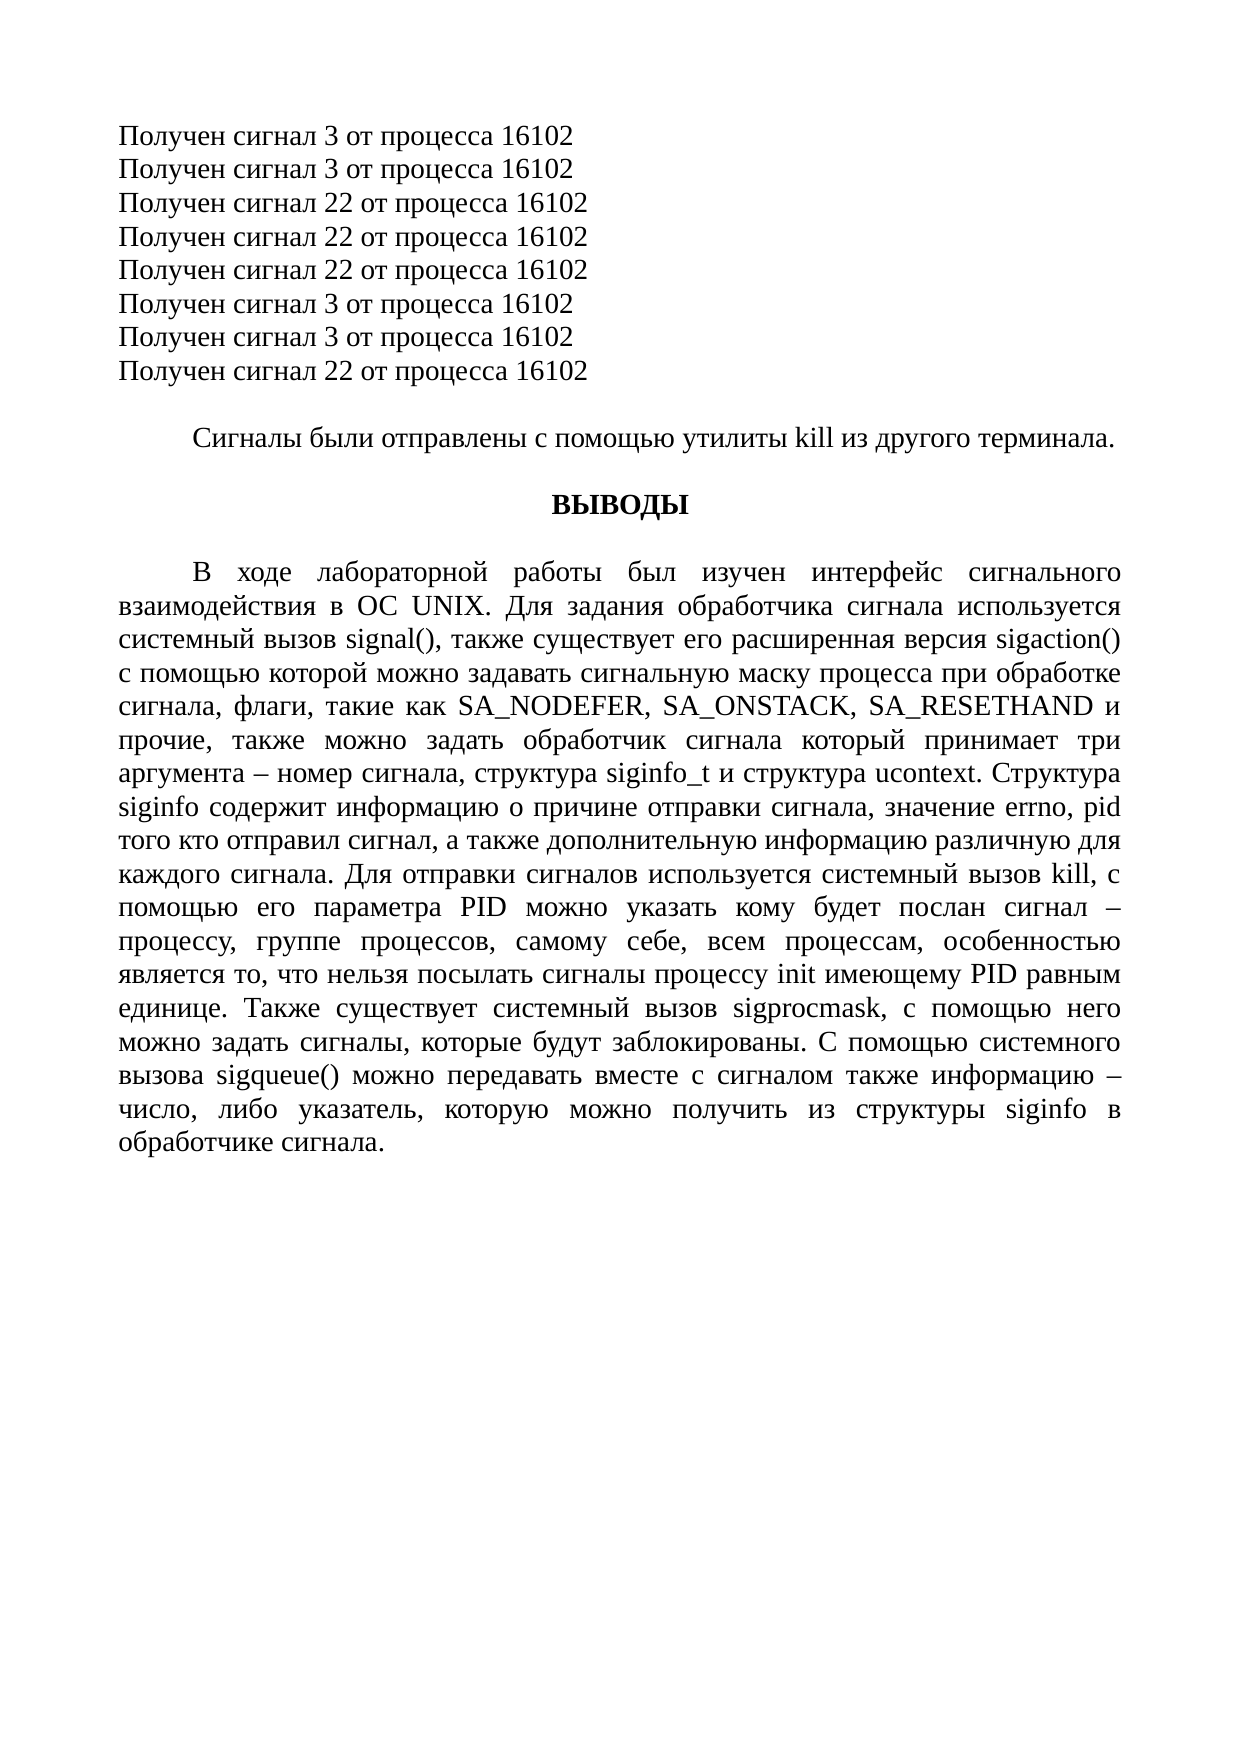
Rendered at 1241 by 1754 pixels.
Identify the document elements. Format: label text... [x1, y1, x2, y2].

text Получен сигнал 22 от процесса 16102 [118, 353, 1122, 386]
text Получен сигнал 3 от процесса 16102 [118, 286, 1122, 319]
text Получен сигнал 22 от процесса 16102 [118, 185, 1122, 219]
text В ходе лабораторной работы был изучен интерфейс сигнального взаимодействия в ОС UNIX. Для задания обработчика сигнала используется системный вызов signal(), также существует его расширенная версия sigaction() с помощью которой можно задавать сигнальную маску процесса при обработке сигнала, флаги, такие как SA_NODEFER, SA_ONSTACK, SA_RESETHAND и прочие, также можно задать обработчик сигнала который принимает три аргумента – номер сигнала, структура siginfo_t и структура ucontext. Структура siginfo содержит информацию о причине отправки сигнала, значение errno, pid того кто отправил сигнал, а также дополнительную информацию различную для каждого сигнала. Для отправки сигналов используется системный вызов kill, с помощью его параметра PID можно указать кому будет послан сигнал – процессу, группе процессов, самому себе, всем процессам, особенностью является то, что нельзя посылать сигналы процессу init имеющему PID равным единице. Также существует системный вызов sigprocmask, с помощью него можно задать сигналы, которые будут заблокированы. С помощью системного вызова sigqueue() можно передавать вместе с сигналом также информацию – число, либо указатель, которую можно получить из структуры siginfo в обработчике сигнала. [118, 554, 1122, 1158]
text Сигналы были отправлены с помощью утилиты kill из другого терминала. [118, 420, 1122, 453]
text Получен сигнал 22 от процесса 16102 [118, 252, 1122, 286]
text Получен сигнал 3 от процесса 16102 [118, 152, 1122, 185]
text Получен сигнал 22 от процесса 16102 [118, 219, 1122, 252]
text Получен сигнал 3 от процесса 16102 [118, 118, 1122, 152]
text Получен сигнал 3 от процесса 16102 [118, 319, 1122, 353]
text ВЫВОДЫ [118, 487, 1122, 521]
